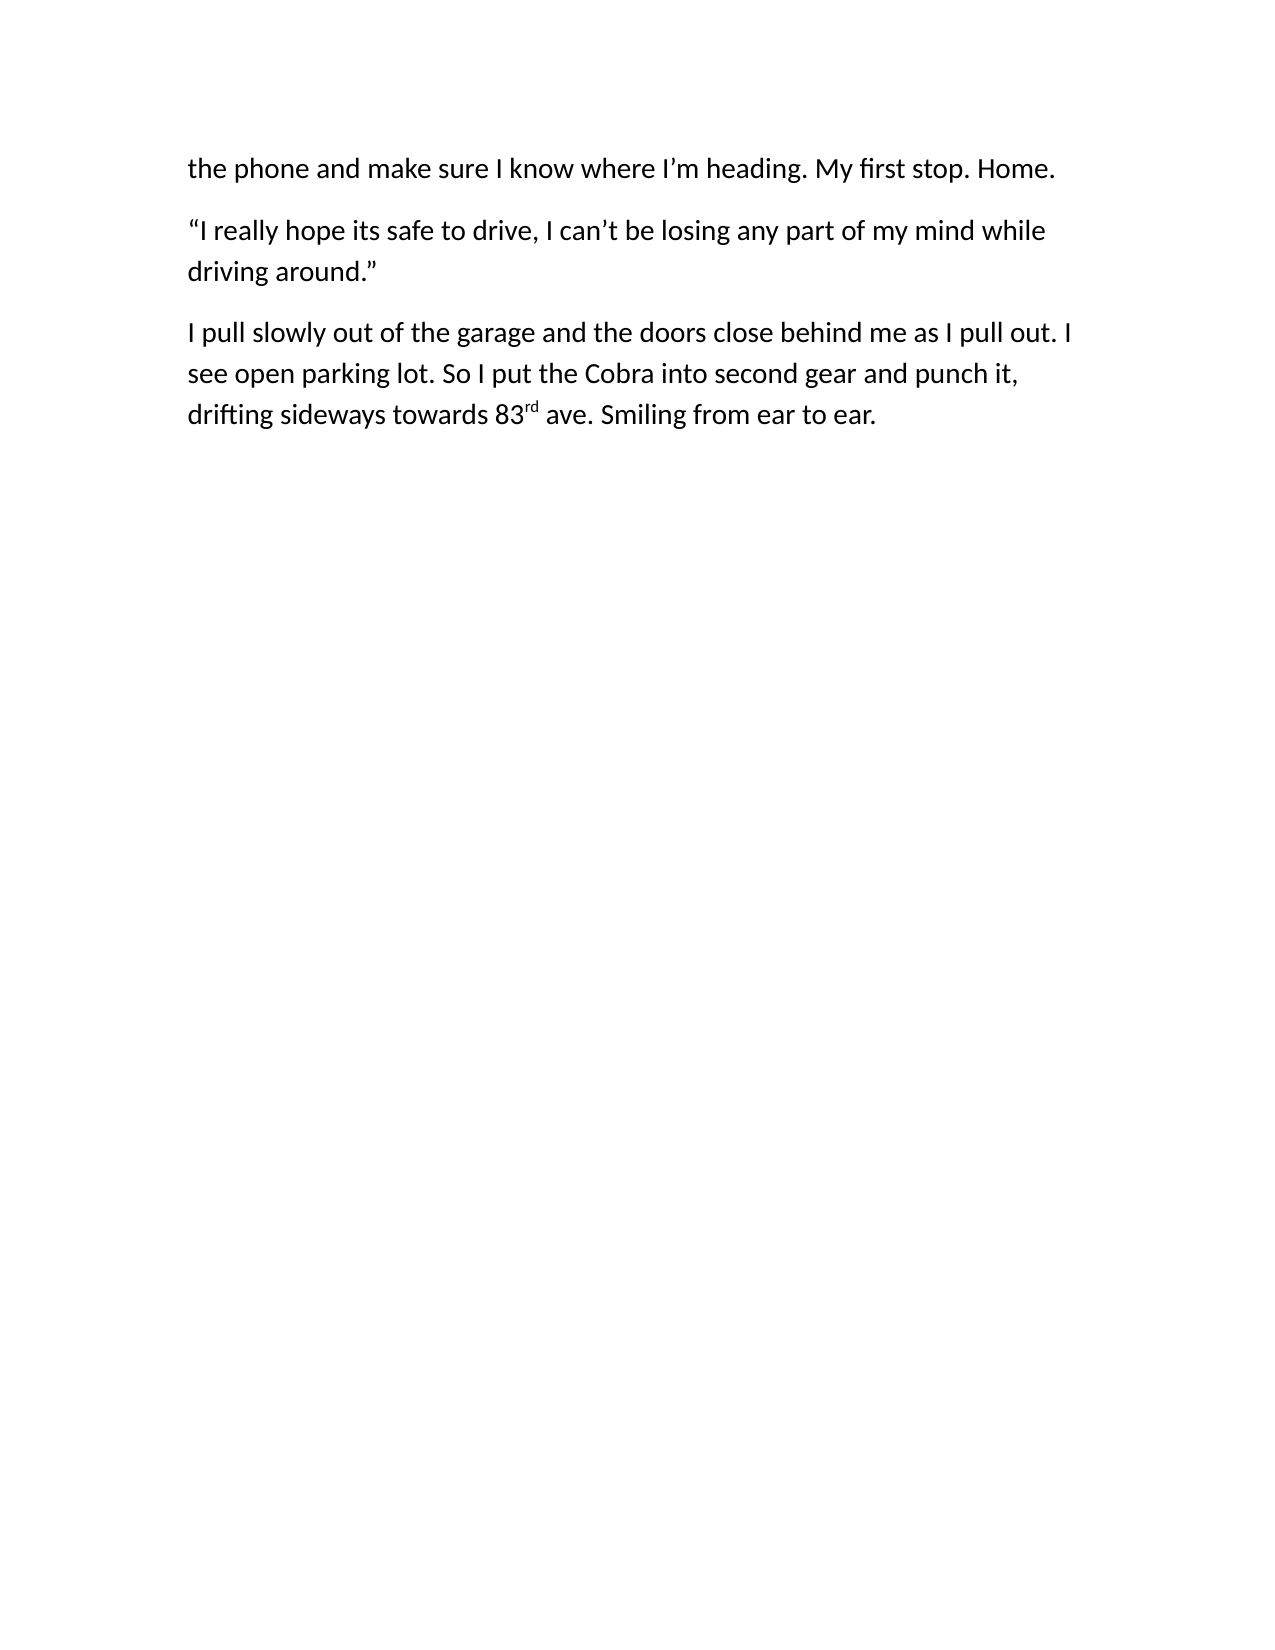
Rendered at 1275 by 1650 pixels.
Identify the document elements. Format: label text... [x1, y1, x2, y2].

text “I really hope its safe to drive, I can’t be losing any part of my mind while driving around.” [187, 212, 1087, 288]
text the phone and make sure I know where I’m heading. My first stop. Home. [187, 150, 1087, 186]
text I pull slowly out of the garage and the doors close behind me as I pull out. I see open parking lot. So I put the Cobra into second gear and punch it, drifting sideways towards 83rd ave. Smiling from ear to ear. [187, 314, 1087, 432]
